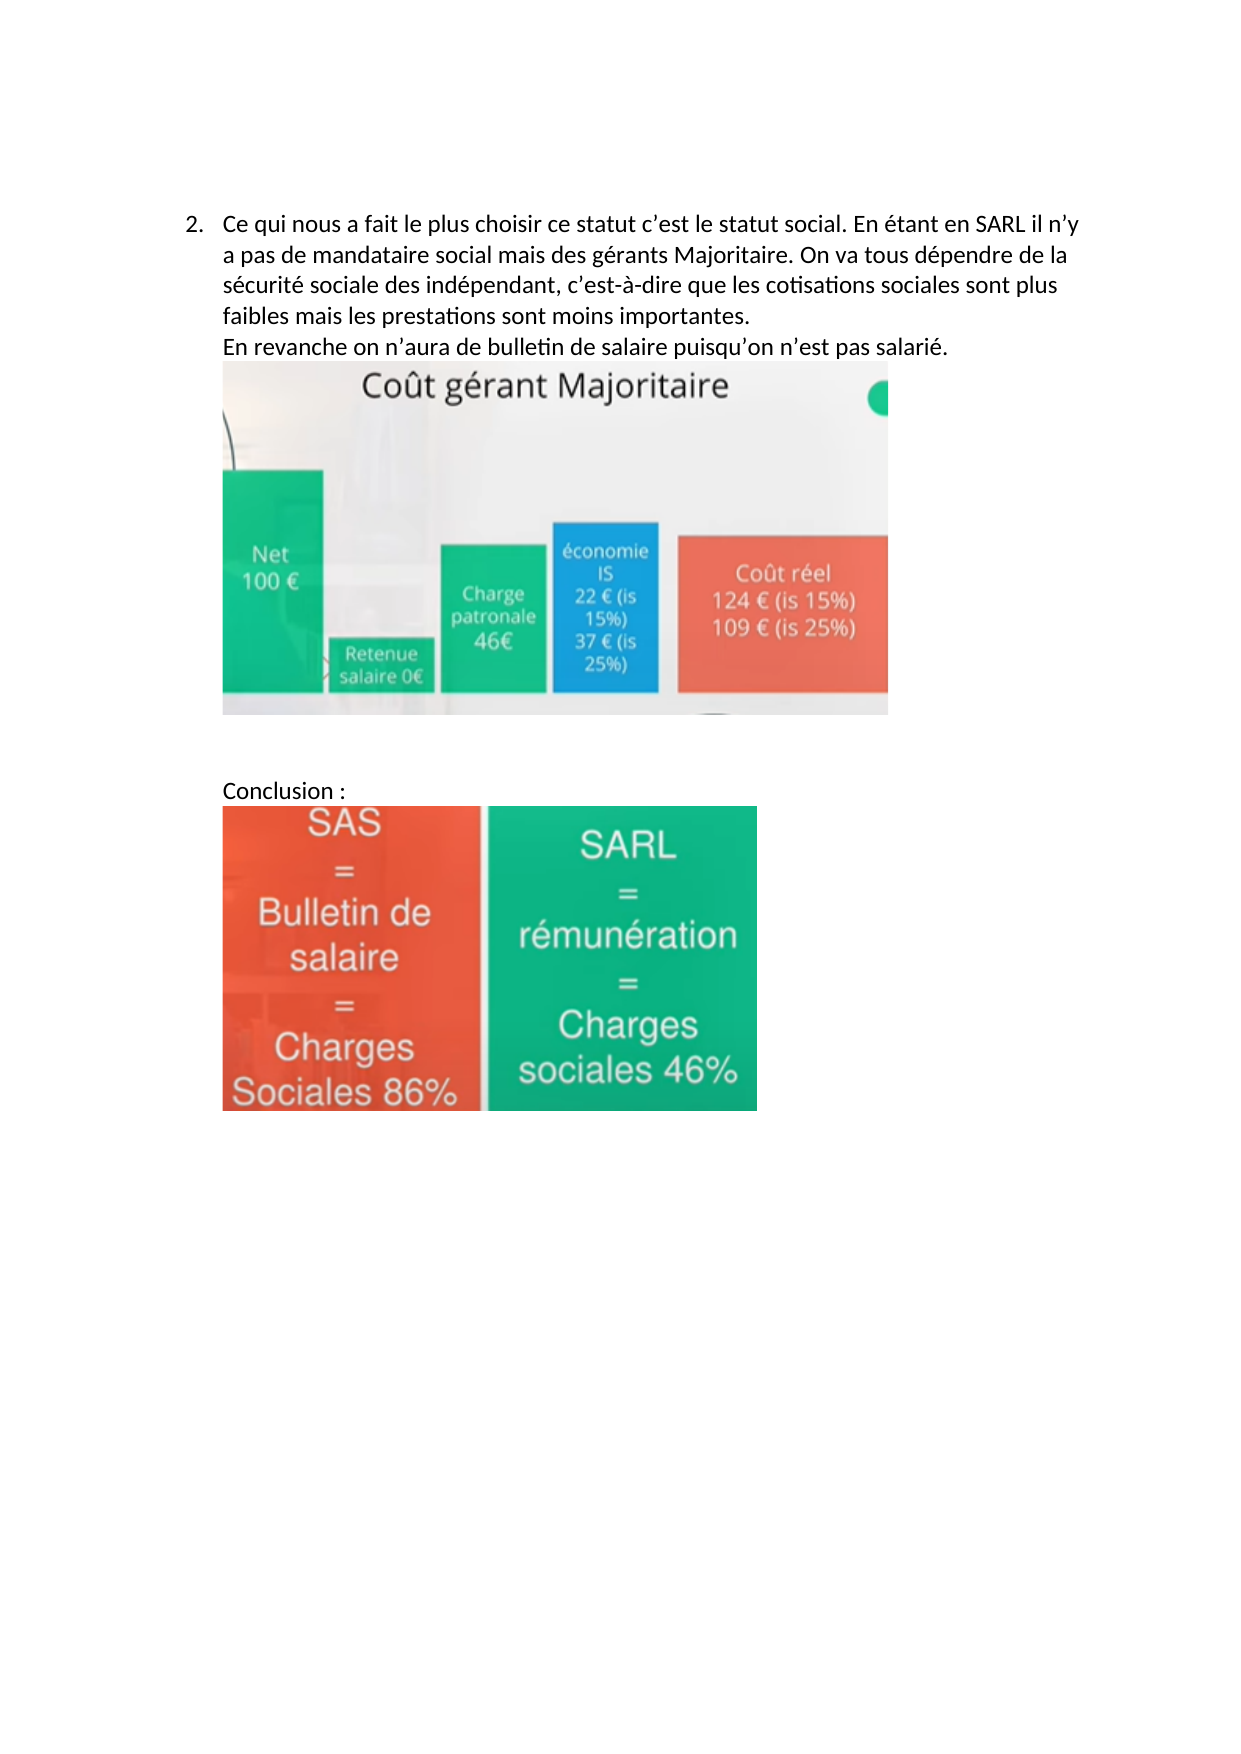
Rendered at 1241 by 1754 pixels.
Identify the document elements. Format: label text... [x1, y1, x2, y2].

list En revanche on n’aura de bulletin de salaire puisqu’on n’est pas salarié. [223, 331, 1093, 361]
list Conclusion : [223, 775, 1093, 806]
list Ce qui nous a fait le plus choisir ce statut c’est le statut social. En étant en SARL il n’y a pas de mandataire social mais des gérants Majoritaire. On va tous dépendre de la sécurité sociale des indépendant, c’est-à-dire que les cotisations sociales sont plus faibles mais les prestations sont moins importantes. [185, 209, 1093, 331]
